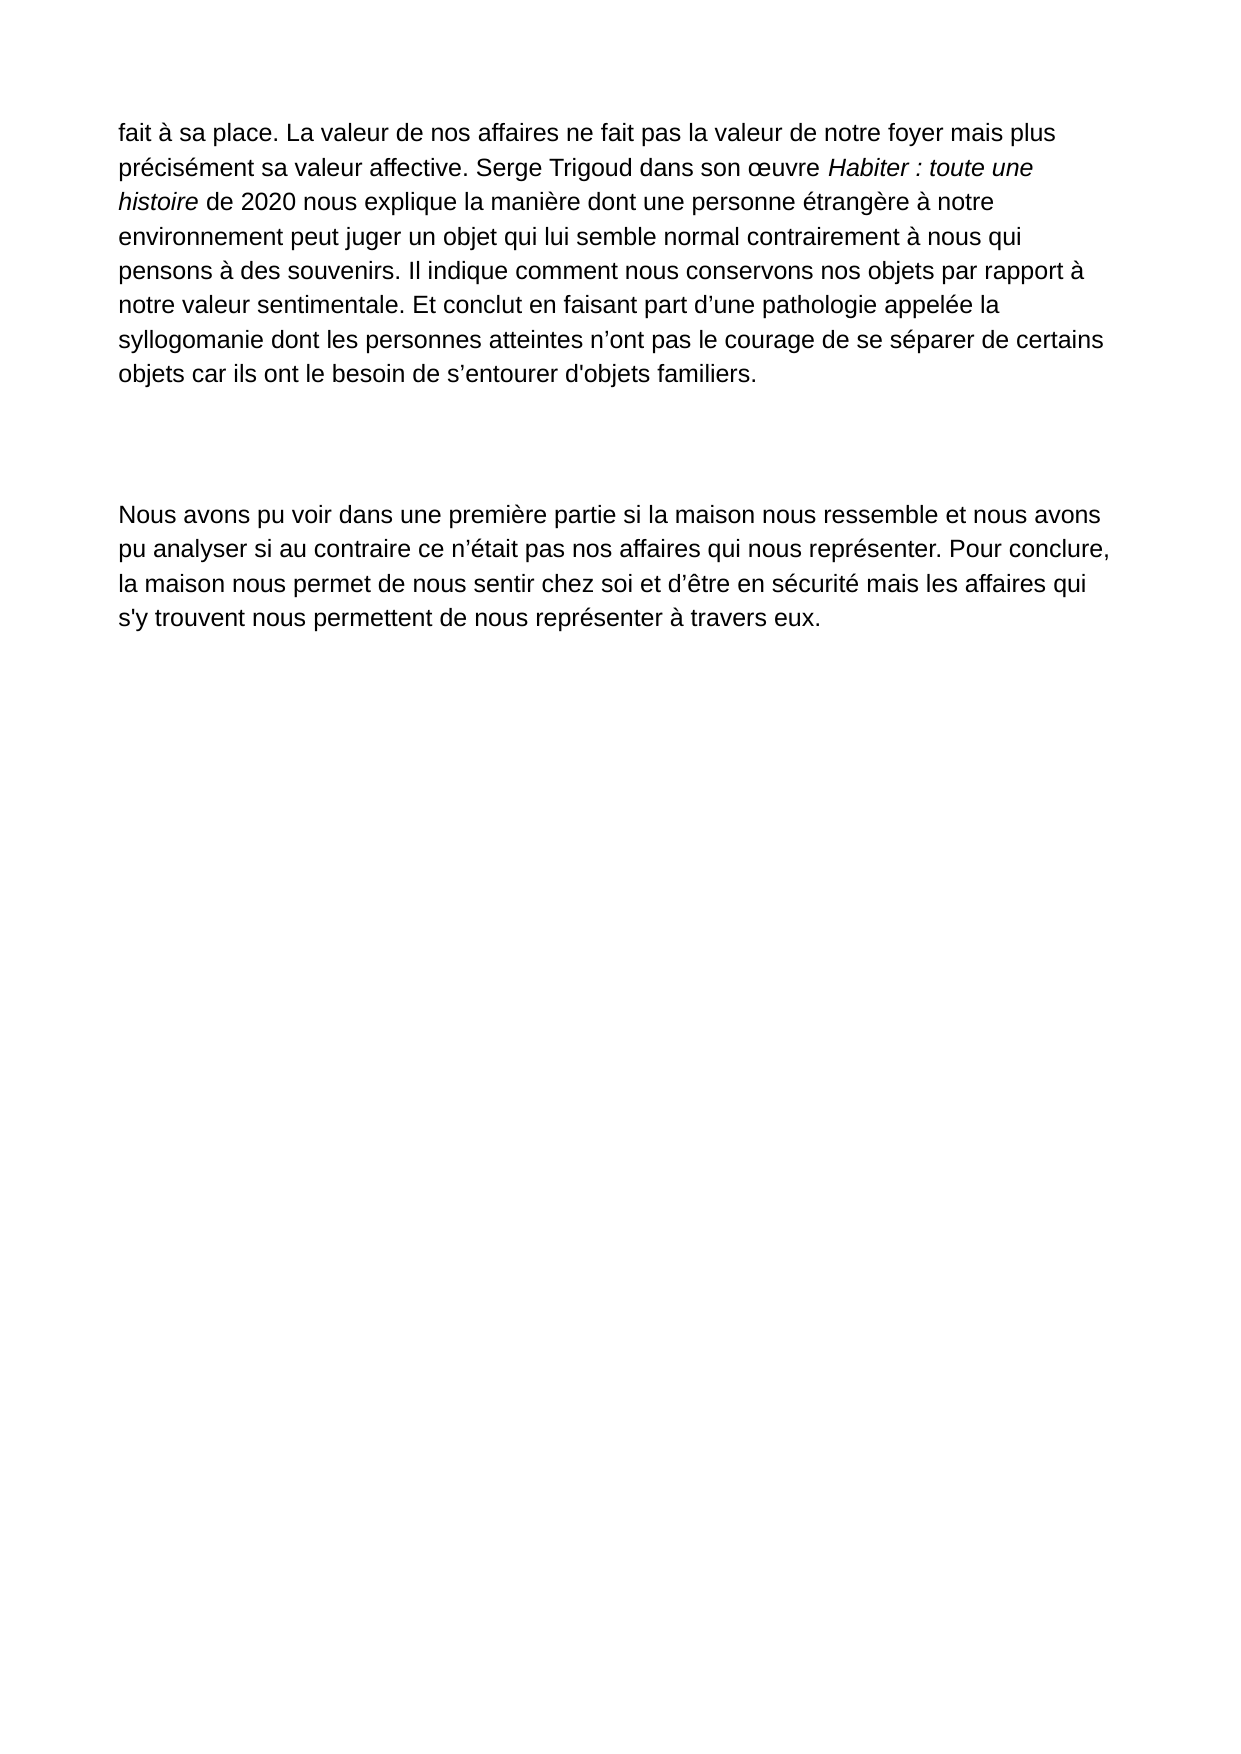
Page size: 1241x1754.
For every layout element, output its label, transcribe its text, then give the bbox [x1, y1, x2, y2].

text Nous avons pu voir dans une première partie si la maison nous ressemble et nous avons pu analyser si au contraire ce n’était pas nos affaires qui nous représenter. Pour conclure, la maison nous permet de nous sentir chez soi et d’être en sécurité mais les affaires qui s'y trouvent nous permettent de nous représenter à travers eux. [118, 499, 1122, 632]
text fait à sa place. La valeur de nos affaires ne fait pas la valeur de notre foyer mais plus précisément sa valeur affective. Serge Trigoud dans son œuvre Habiter : toute une histoire de 2020 nous explique la manière dont une personne étrangère à notre environnement peut juger un objet qui lui semble normal contrairement à nous qui pensons à des souvenirs. Il indique comment nous conservons nos objets par rapport à notre valeur sentimentale. Et conclut en faisant part d’une pathologie appelée la syllogomanie dont les personnes atteintes n’ont pas le courage de se séparer de certains objets car ils ont le besoin de s’entourer d'objets familiers. [118, 118, 1122, 388]
